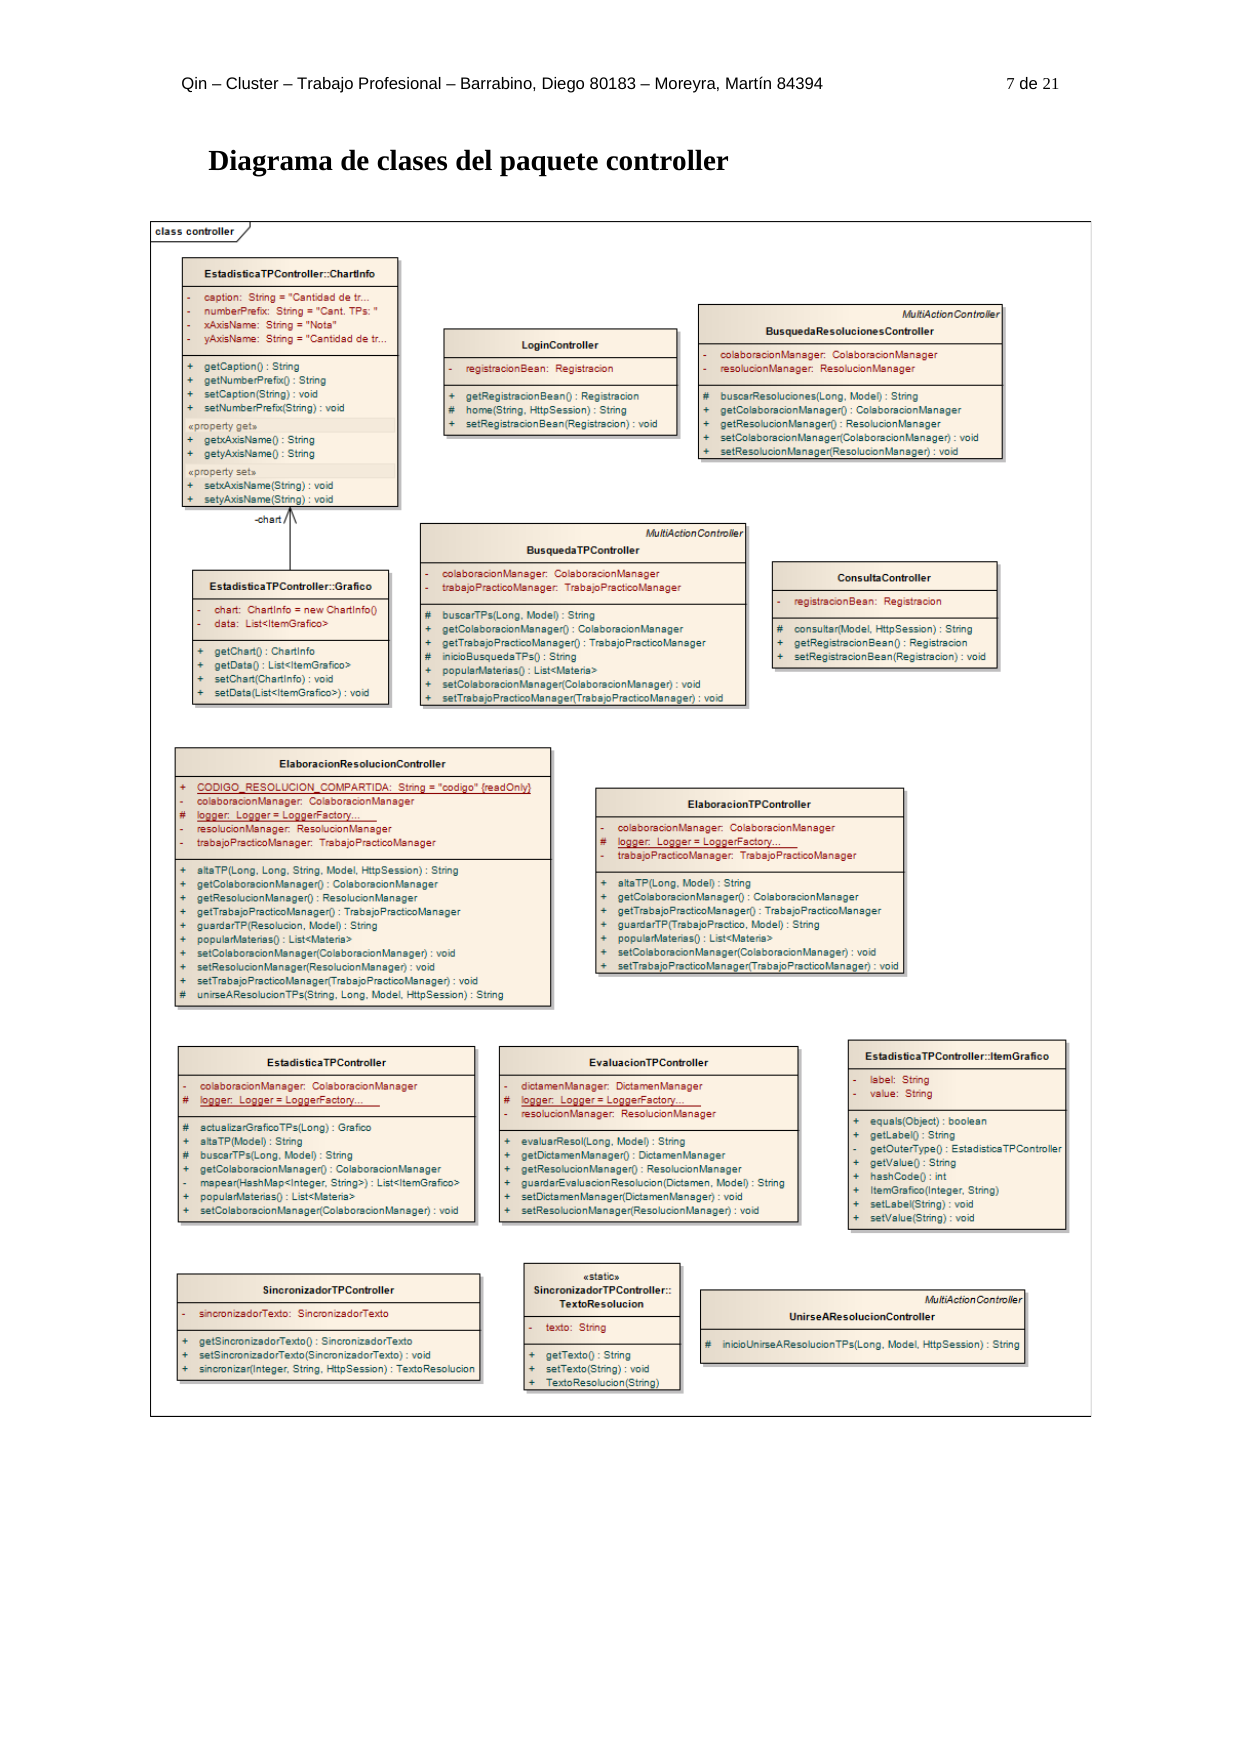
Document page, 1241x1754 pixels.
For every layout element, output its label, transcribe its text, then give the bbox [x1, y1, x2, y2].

picture [149, 220, 1092, 1417]
subtitle Diagrama de clases del paquete controller [118, 143, 1122, 177]
